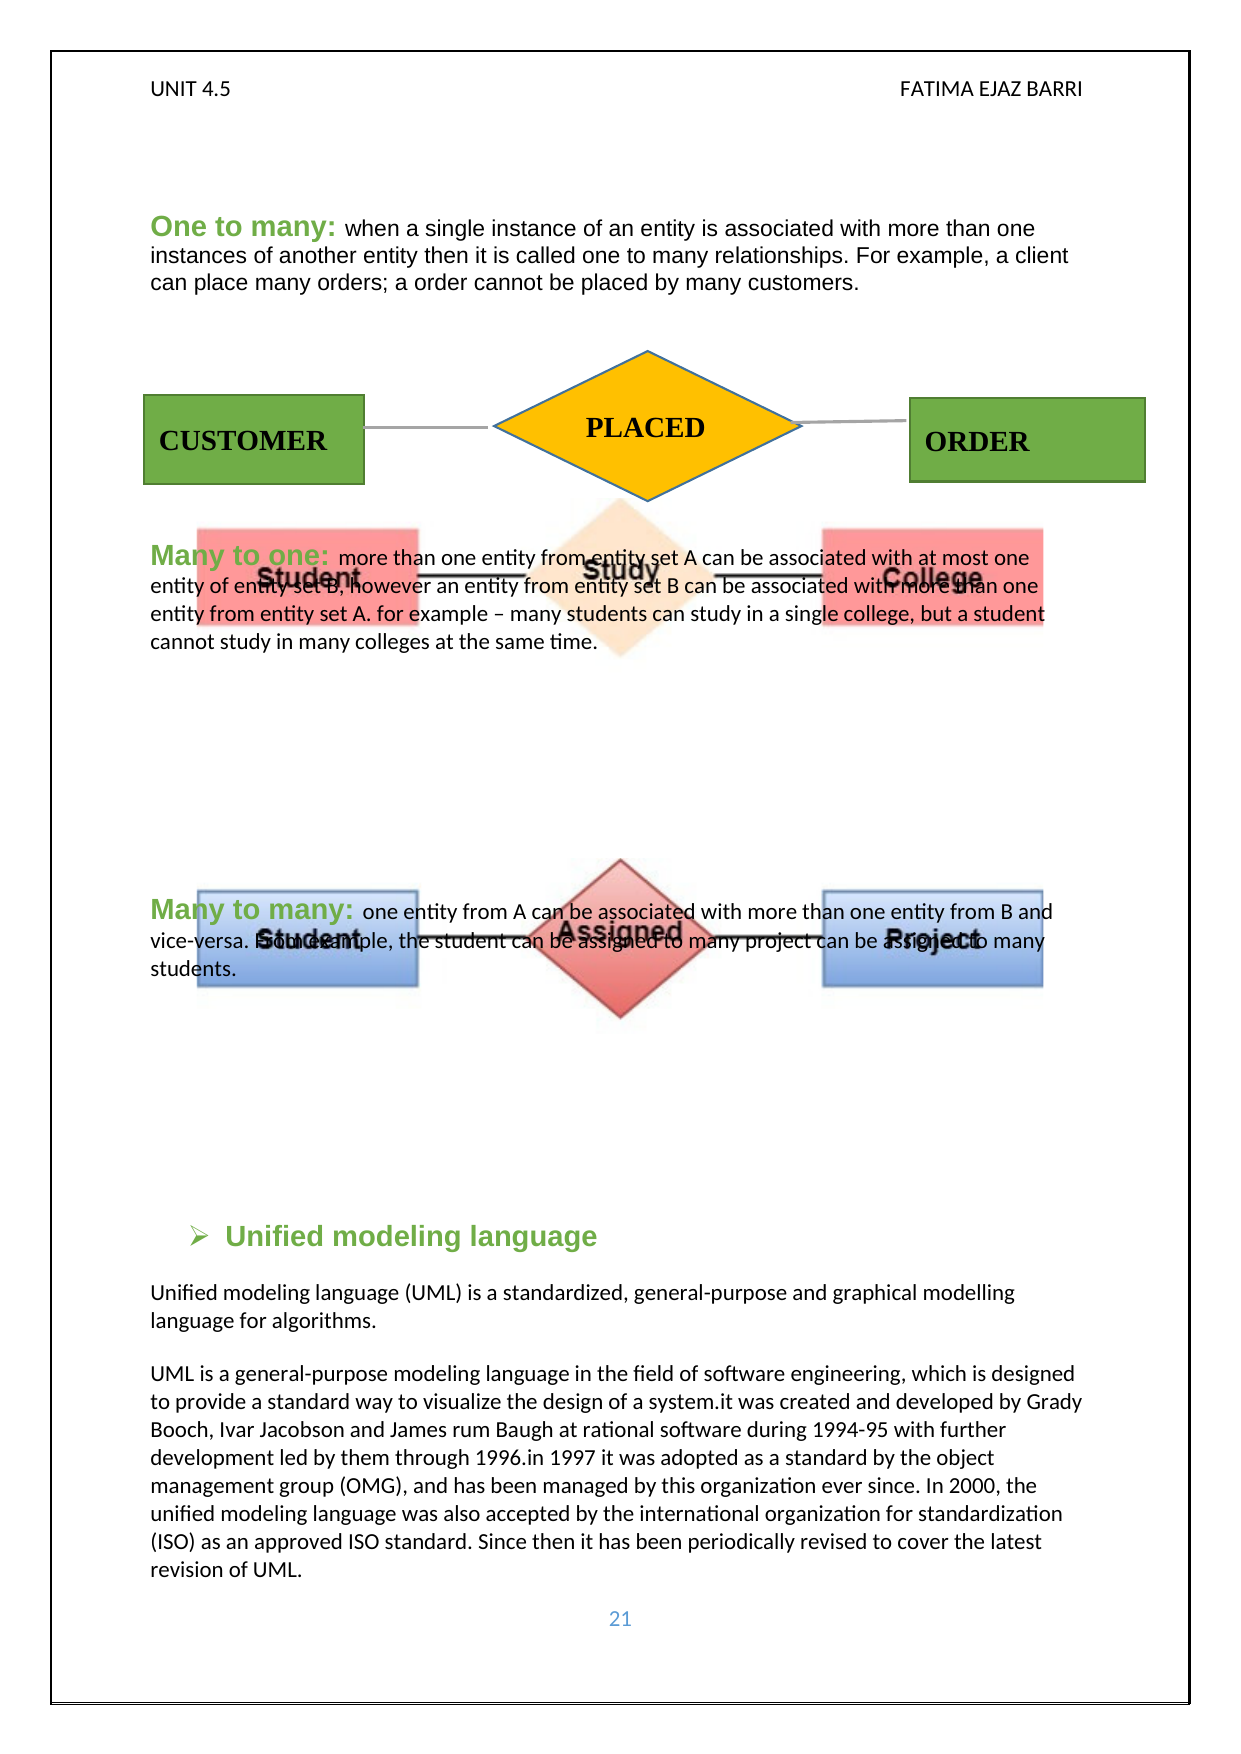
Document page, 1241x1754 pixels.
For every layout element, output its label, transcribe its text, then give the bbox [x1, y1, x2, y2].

text Many to many: one entity from A can be associated with more than one entity from B and vice-versa. From example, the student can be assigned to many project can be assigned to many students. [150, 892, 196, 982]
text One to many: when a single instance of an entity is associated with more than one instances of another entity then it is called one to many relationships. For example, a client can place many orders; a order cannot be placed by many customers. [150, 209, 1090, 295]
text Unified modeling language (UML) is a standardized, general-purpose and graphical modelling language for algorithms. [150, 1278, 1090, 1334]
text UML is a general-purpose modeling language in the field of software engineering, which is designed to provide a standard way to visualize the design of a system.it was created and developed by Grady Booch, Ivar Jacobson and James rum Baugh at rational software during 1994-95 with further development led by them through 1996.in 1997 it was adopted as a standard by the object management group (OMG), and has been managed by this organization ever since. In 2000, the unified modeling language was also accepted by the international organization for standardization (ISO) as an approved ISO standard. Since then it has been periodically revised to cover the latest revision of UML. [150, 1359, 1090, 1583]
text Many to many: one entity from A can be associated with more than one entity from B and vice-versa. From example, the student can be assigned to many project can be assigned to many students. [1044, 892, 1090, 982]
list Unified modeling language [188, 1219, 1090, 1253]
